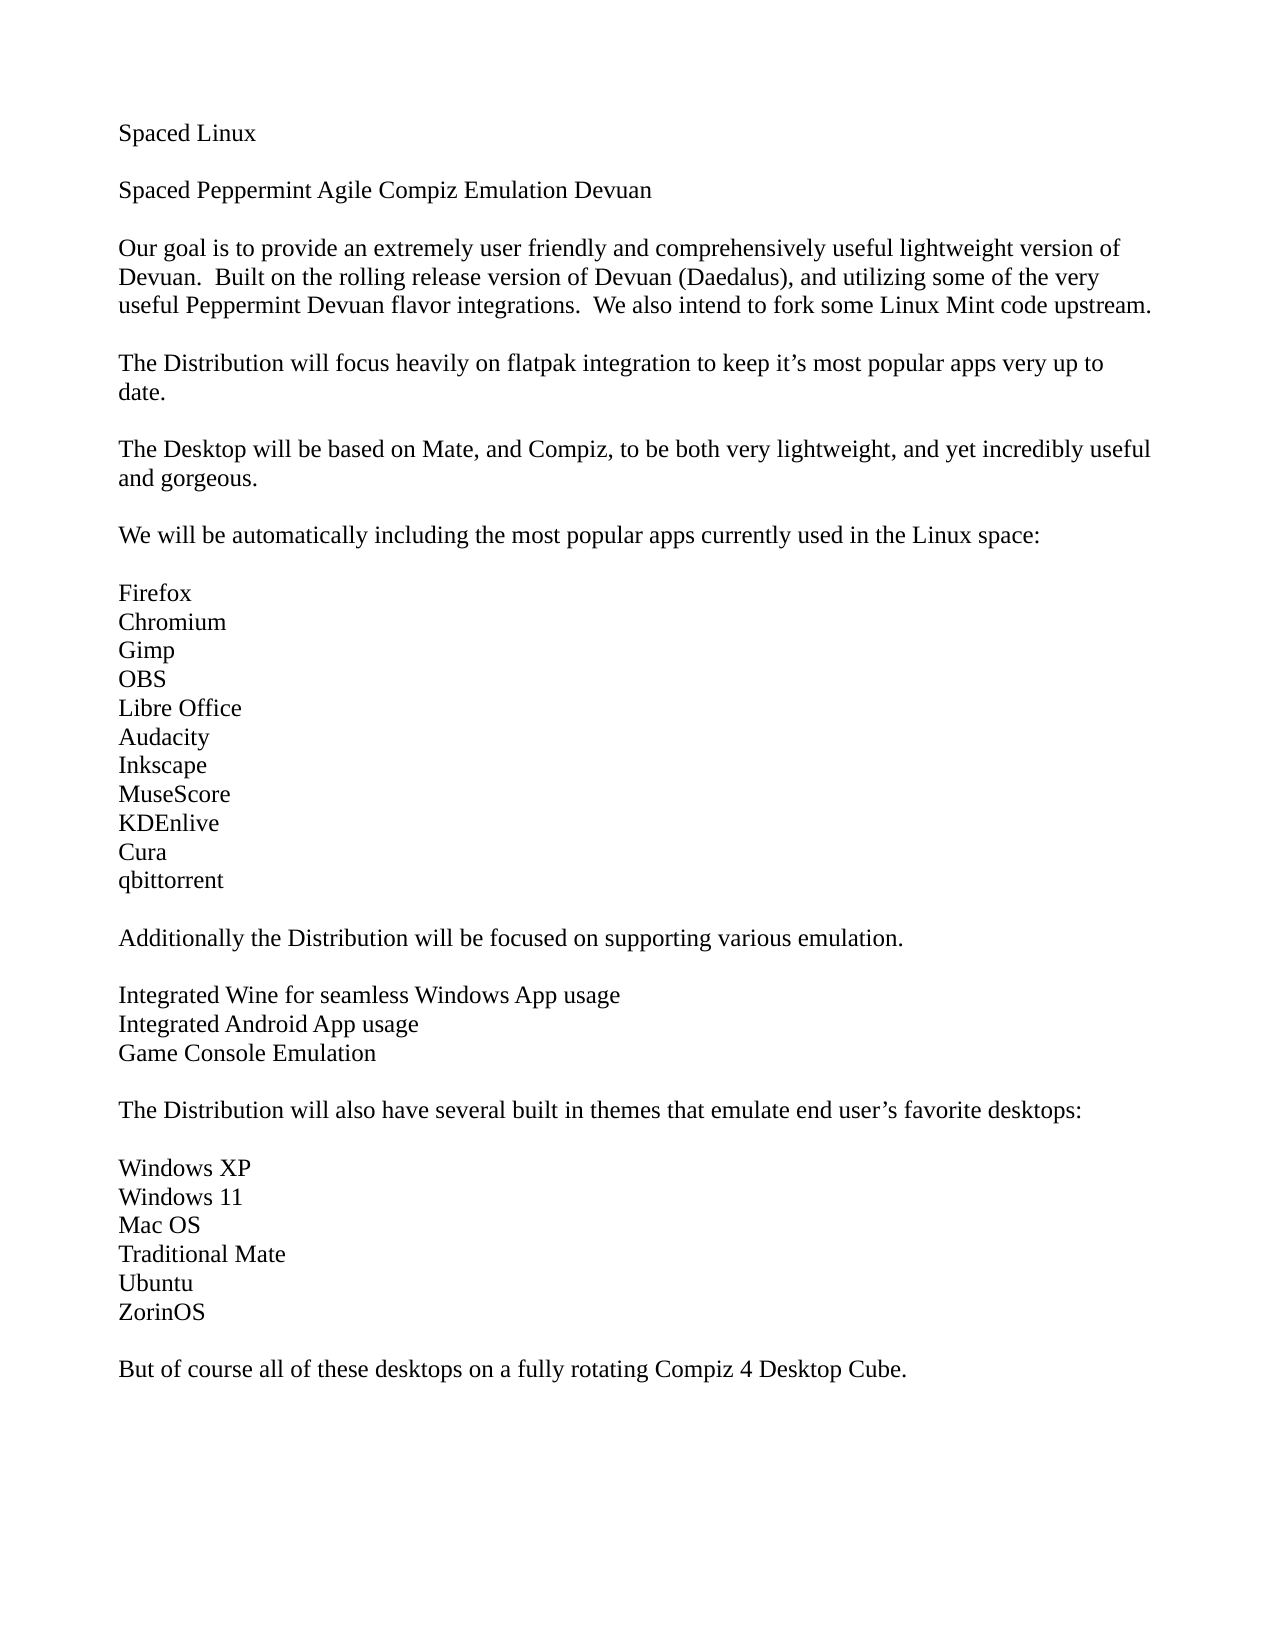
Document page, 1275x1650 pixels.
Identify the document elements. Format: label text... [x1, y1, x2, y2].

text Our goal is to provide an extremely user friendly and comprehensively useful lightweight version of Devuan. Built on the rolling release version of Devuan (Daedalus), and utilizing some of the very useful Peppermint Devuan flavor integrations. We also intend to fork some Linux Mint code upstream. [118, 233, 1157, 319]
text Audacity [118, 722, 1157, 751]
text Windows XP [118, 1153, 1157, 1182]
text Ubuntu [118, 1268, 1157, 1297]
text The Distribution will focus heavily on flatpak integration to keep it’s most popular apps very up to date. [118, 348, 1157, 406]
text The Desktop will be based on Mate, and Compiz, to be both very lightweight, and yet incredibly useful and gorgeous. [118, 434, 1157, 492]
text Spaced Peppermint Agile Compiz Emulation Devuan [118, 176, 1157, 204]
text Mac OS [118, 1211, 1157, 1239]
text Cura [118, 837, 1157, 866]
text Inkscape [118, 751, 1157, 779]
text Spaced Linux [118, 118, 1157, 147]
text MuseScore [118, 779, 1157, 808]
text The Distribution will also have several built in themes that emulate end user’s favorite desktops: [118, 1096, 1157, 1124]
text Game Console Emulation [118, 1038, 1157, 1067]
text But of course all of these desktops on a fully rotating Compiz 4 Desktop Cube. [118, 1354, 1157, 1383]
text Libre Office [118, 693, 1157, 722]
text Traditional Mate [118, 1239, 1157, 1268]
text We will be automatically including the most popular apps currently used in the Linux space: [118, 521, 1157, 549]
text Integrated Android App usage [118, 1009, 1157, 1038]
text KDEnlive [118, 808, 1157, 837]
text OBS [118, 664, 1157, 693]
text Chromium [118, 607, 1157, 636]
text ZorinOS [118, 1297, 1157, 1326]
text Firefox [118, 578, 1157, 607]
text Windows 11 [118, 1182, 1157, 1211]
text Additionally the Distribution will be focused on supporting various emulation. [118, 923, 1157, 952]
text Integrated Wine for seamless Windows App usage [118, 981, 1157, 1009]
text Gimp [118, 636, 1157, 664]
text qbittorrent [118, 866, 1157, 894]
